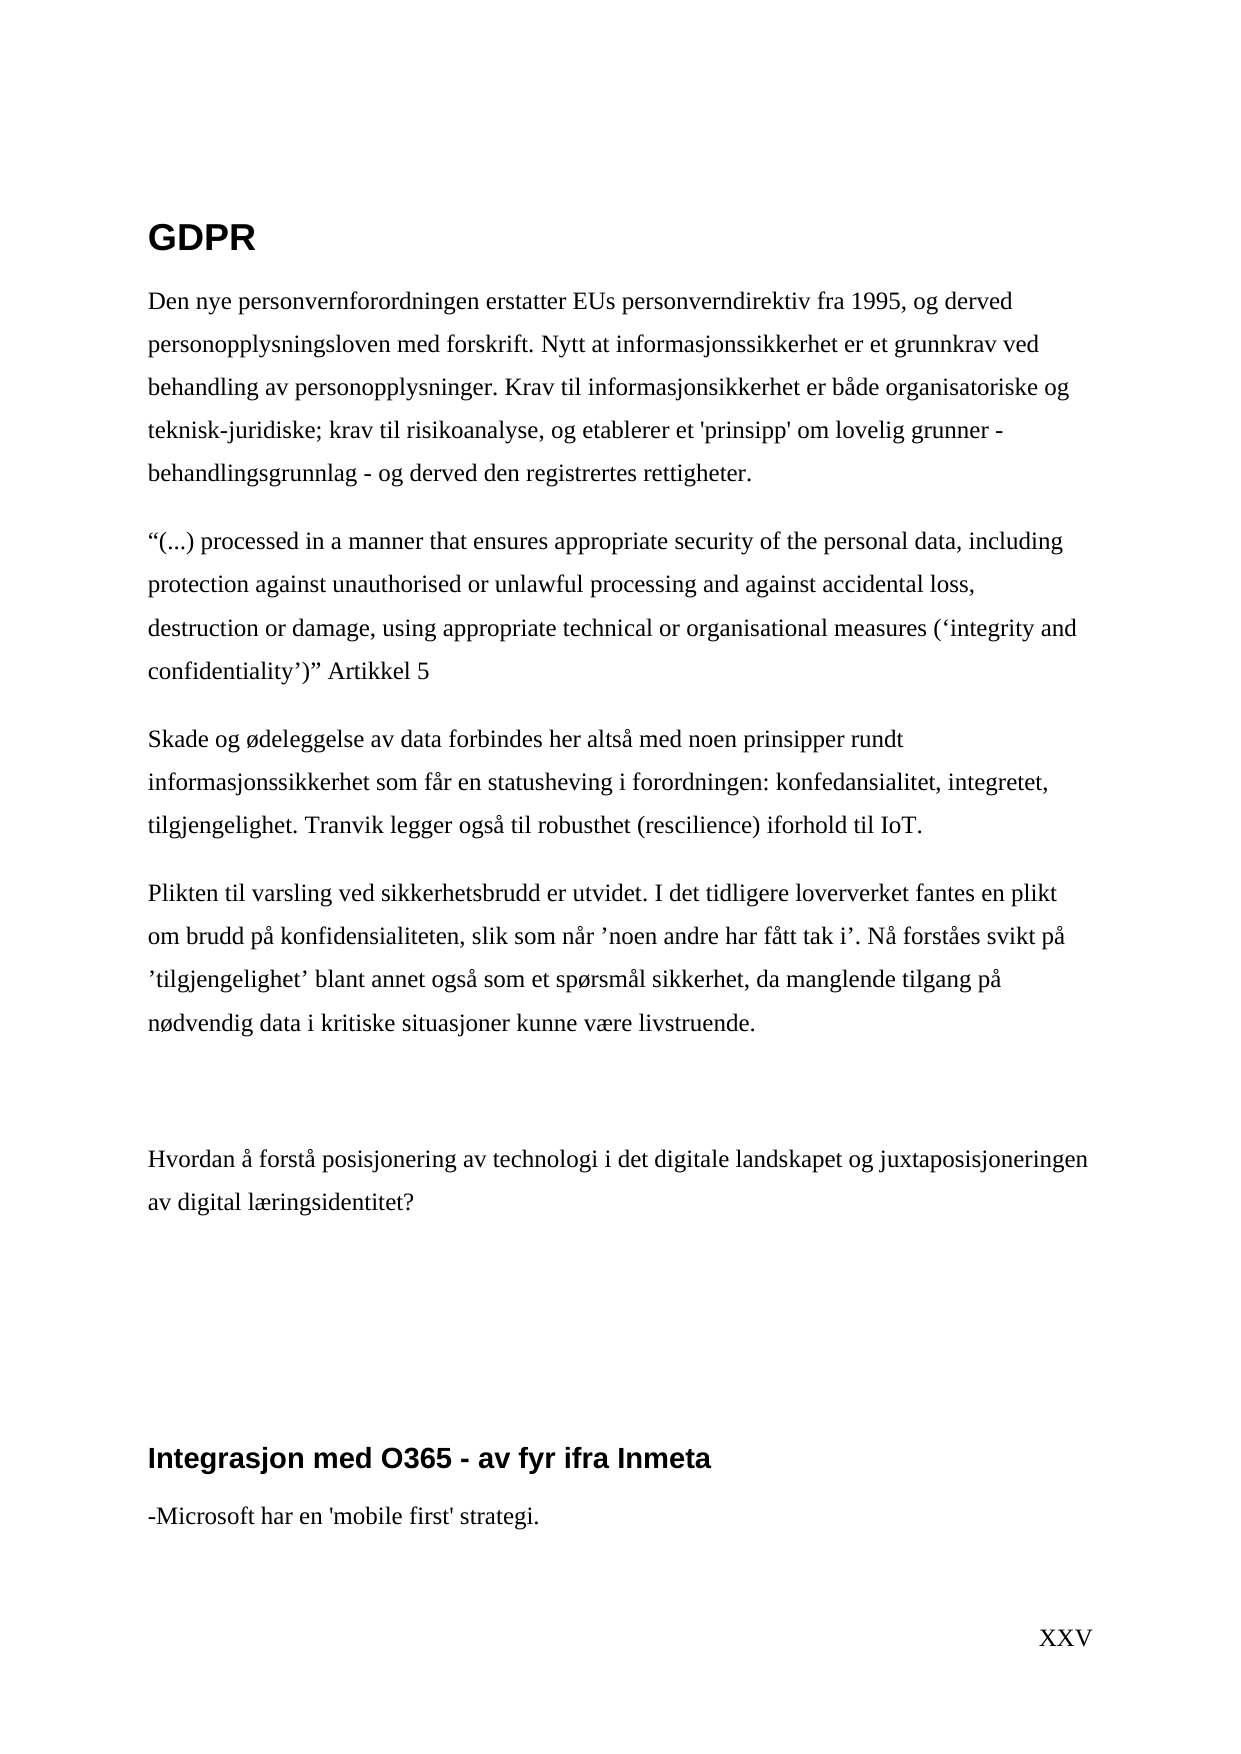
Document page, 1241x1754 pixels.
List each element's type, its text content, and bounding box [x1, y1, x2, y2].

text Den nye personvernforordningen erstatter EUs personverndirektiv fra 1995, og derved personopplysningsloven med forskrift. Nytt at informasjonssikkerhet er et grunnkrav ved behandling av personopplysninger. Krav til informasjonsikkerhet er både organisatoriske og teknisk-juridiske; krav til risikoanalyse, og etablerer et 'prinsipp' om lovelig grunner - behandlingsgrunnlag - og derved den registrertes rettigheter. [148, 286, 1092, 487]
text Plikten til varsling ved sikkerhetsbrudd er utvidet. I det tidligere loververket fantes en plikt om brudd på konfidensialiteten, slik som når ’noen andre har fått tak i’. Nå forståes svikt på ’tilgjengelighet’ blant annet også som et spørsmål sikkerhet, da manglende tilgang på nødvendig data i kritiske situasjoner kunne være livstruende. [148, 878, 1092, 1036]
text -Microsoft har en 'mobile first' strategi. [148, 1501, 1092, 1529]
subtitle Integrasjon med O365 - av fyr ifra Inmeta [148, 1441, 1092, 1475]
text “(...) processed in a manner that ensures appropriate security of the personal data, including protection against unauthorised or unlawful processing and against accidental loss, destruction or damage, using appropriate technical or organisational measures (‘integrity and confidentiality’)” Artikkel 5 [148, 526, 1092, 684]
text Hvordan å forstå posisjonering av technologi i det digitale landskapet og juxtaposisjoneringen av digital læringsidentitet? [148, 1144, 1092, 1216]
subtitle GDPR [148, 215, 1092, 258]
text Skade og ødeleggelse av data forbindes her altså med noen prinsipper rundt informasjonssikkerhet som får en statusheving i forordningen: konfedansialitet, integretet, tilgjengelighet. Tranvik legger også til robusthet (rescilience) iforhold til IoT. [148, 724, 1092, 839]
